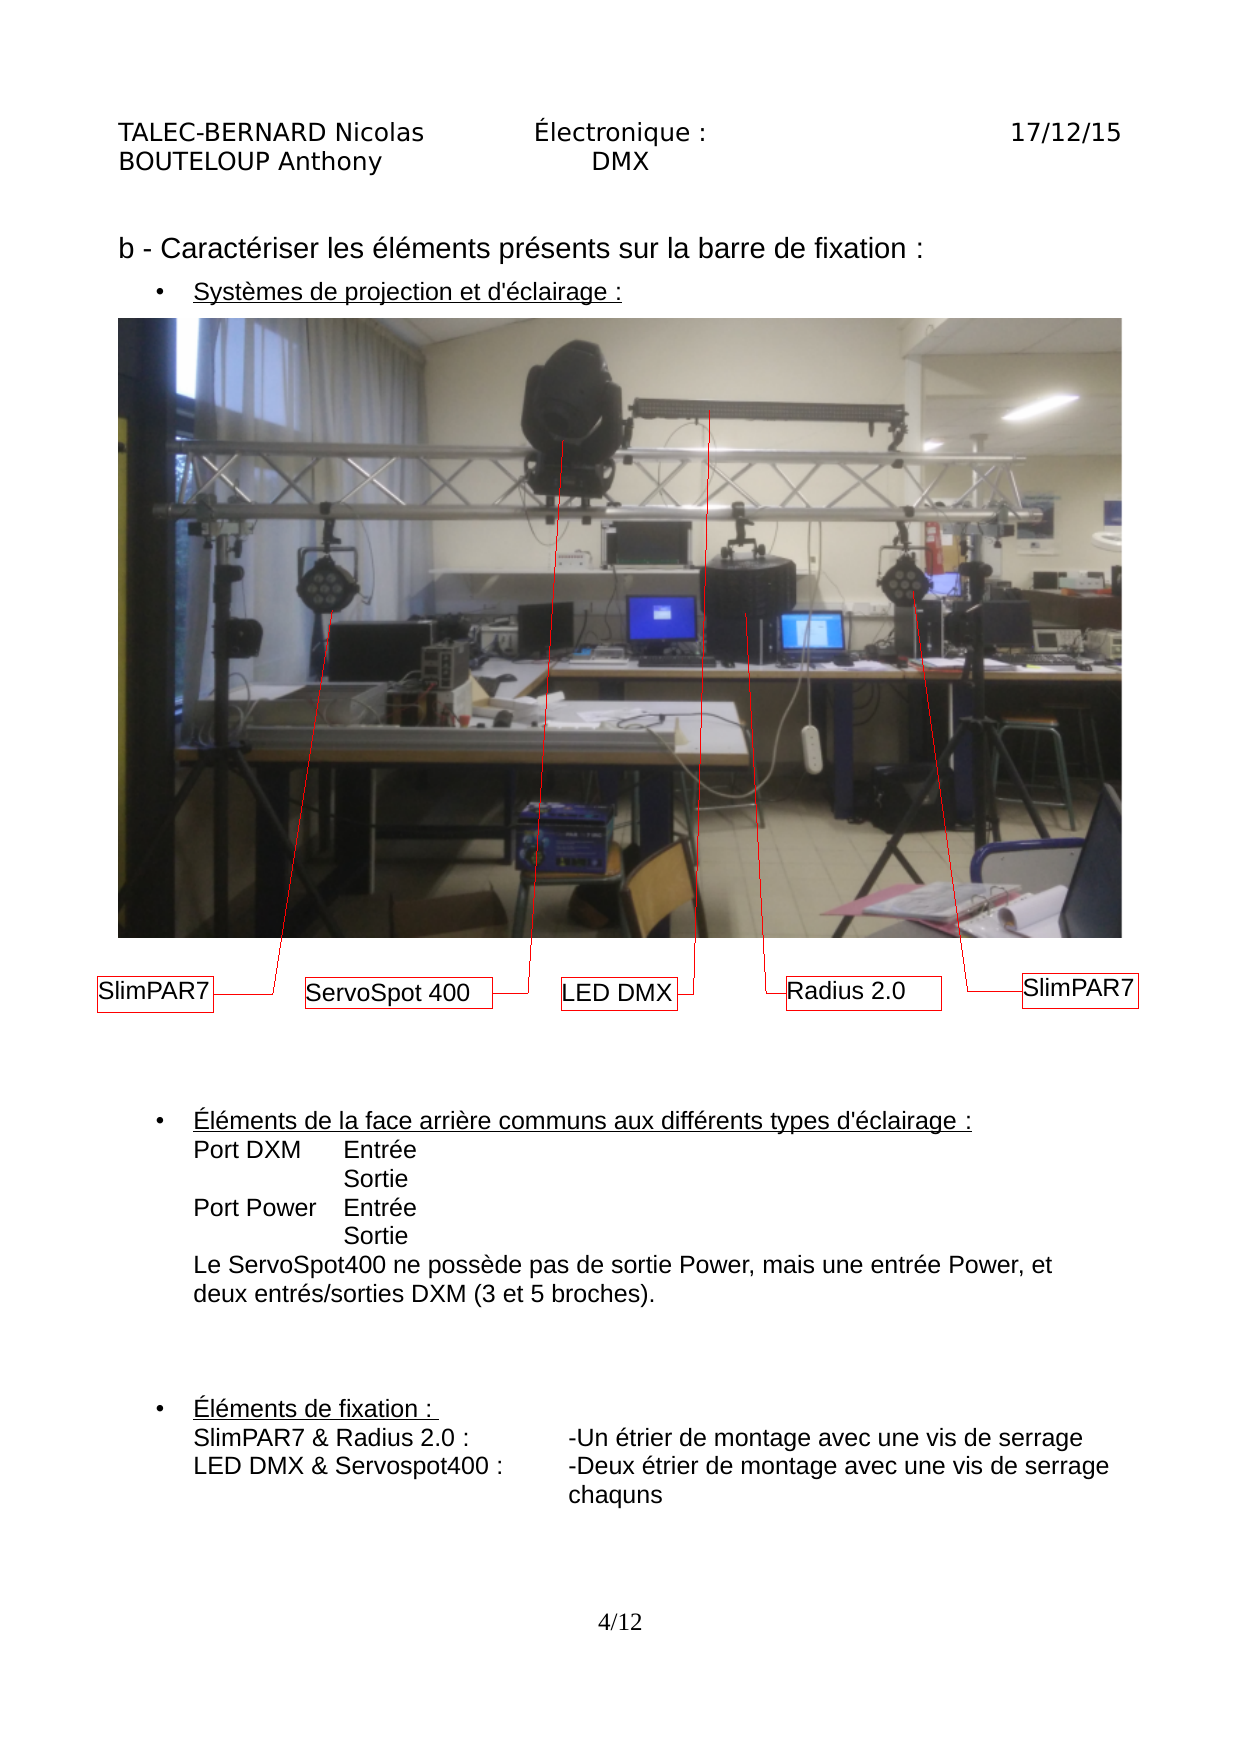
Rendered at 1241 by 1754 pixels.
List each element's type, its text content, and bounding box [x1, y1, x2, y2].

list Systèmes de projection et d'éclairage : [156, 277, 1122, 306]
list Port DXM Entrée [156, 1135, 1122, 1164]
text Sortie [118, 1164, 1122, 1192]
list SlimPAR7 & Radius 2.0 : -Un étrier de montage avec une vis de serrage [156, 1423, 1122, 1451]
list Sortie [306, 1221, 1122, 1250]
text Le ServoSpot400 ne possède pas de sortie Power, mais une entrée Power, et deux entrés/sorties DXM (3 et 5 broches). [118, 1250, 1122, 1307]
subtitle b - Caractériser les éléments présents sur la barre de fixation : [118, 231, 1122, 264]
list Port Power Entrée [156, 1192, 1122, 1221]
list Éléments de fixation : [156, 1394, 1122, 1423]
text LED DMX & Servospot400 : -Deux étrier de montage avec une vis de serrage chaquns [118, 1451, 1122, 1509]
picture [118, 318, 1123, 938]
list Éléments de la face arrière communs aux différents types d'éclairage : [156, 1106, 1122, 1135]
